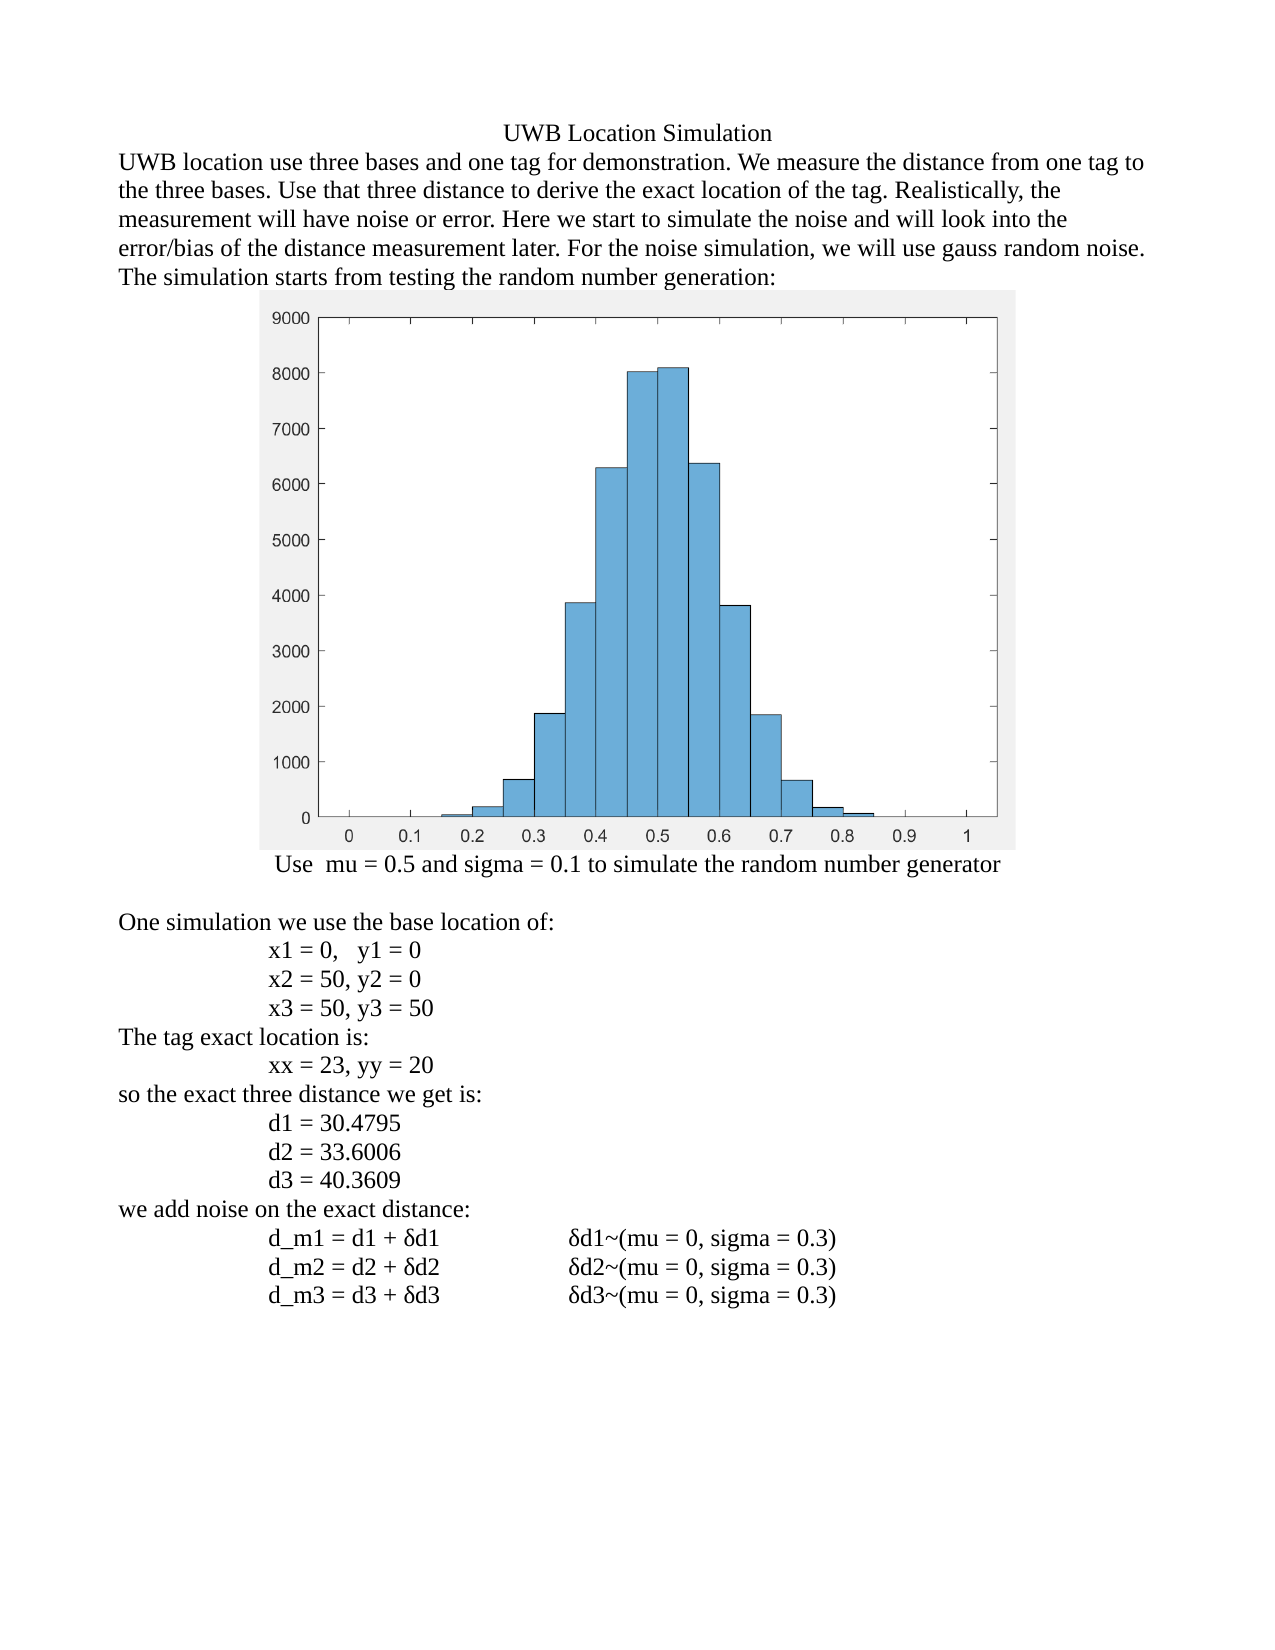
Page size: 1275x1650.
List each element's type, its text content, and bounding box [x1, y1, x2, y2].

text One simulation we use the base location of: [118, 907, 1157, 936]
text UWB location use three bases and one tag for demonstration. We measure the distance from one tag to the three bases. Use that three distance to derive the exact location of the tag. Realistically, the measurement will have noise or error. Here we start to simulate the noise and will look into the error/bias of the distance measurement later. For the noise simulation, we will use gauss random noise. [118, 147, 1157, 262]
text d3 = 40.3609 [118, 1166, 1157, 1194]
text x2 = 50, y2 = 0 [118, 964, 1157, 993]
picture [259, 290, 1016, 850]
text so the exact three distance we get is: [118, 1079, 1157, 1108]
text Use mu = 0.5 and sigma = 0.1 to simulate the random number generator [118, 291, 1157, 878]
text x3 = 50, y3 = 50 [118, 993, 1157, 1022]
text UWB Location Simulation [118, 118, 1157, 147]
text d_m3 = d3 + δd3 δd3~(mu = 0, sigma = 0.3) [118, 1281, 1157, 1309]
text x1 = 0, y1 = 0 [118, 936, 1157, 964]
text we add noise on the exact distance: [118, 1194, 1157, 1223]
text The simulation starts from testing the random number generation: [118, 262, 1157, 291]
text d1 = 30.4795 [118, 1108, 1157, 1137]
text d_m1 = d1 + δd1 δd1~(mu = 0, sigma = 0.3) [118, 1223, 1157, 1252]
text The tag exact location is: [118, 1022, 1157, 1051]
text xx = 23, yy = 20 [118, 1051, 1157, 1079]
text d2 = 33.6006 [118, 1137, 1157, 1166]
text d_m2 = d2 + δd2 δd2~(mu = 0, sigma = 0.3) [118, 1252, 1157, 1281]
